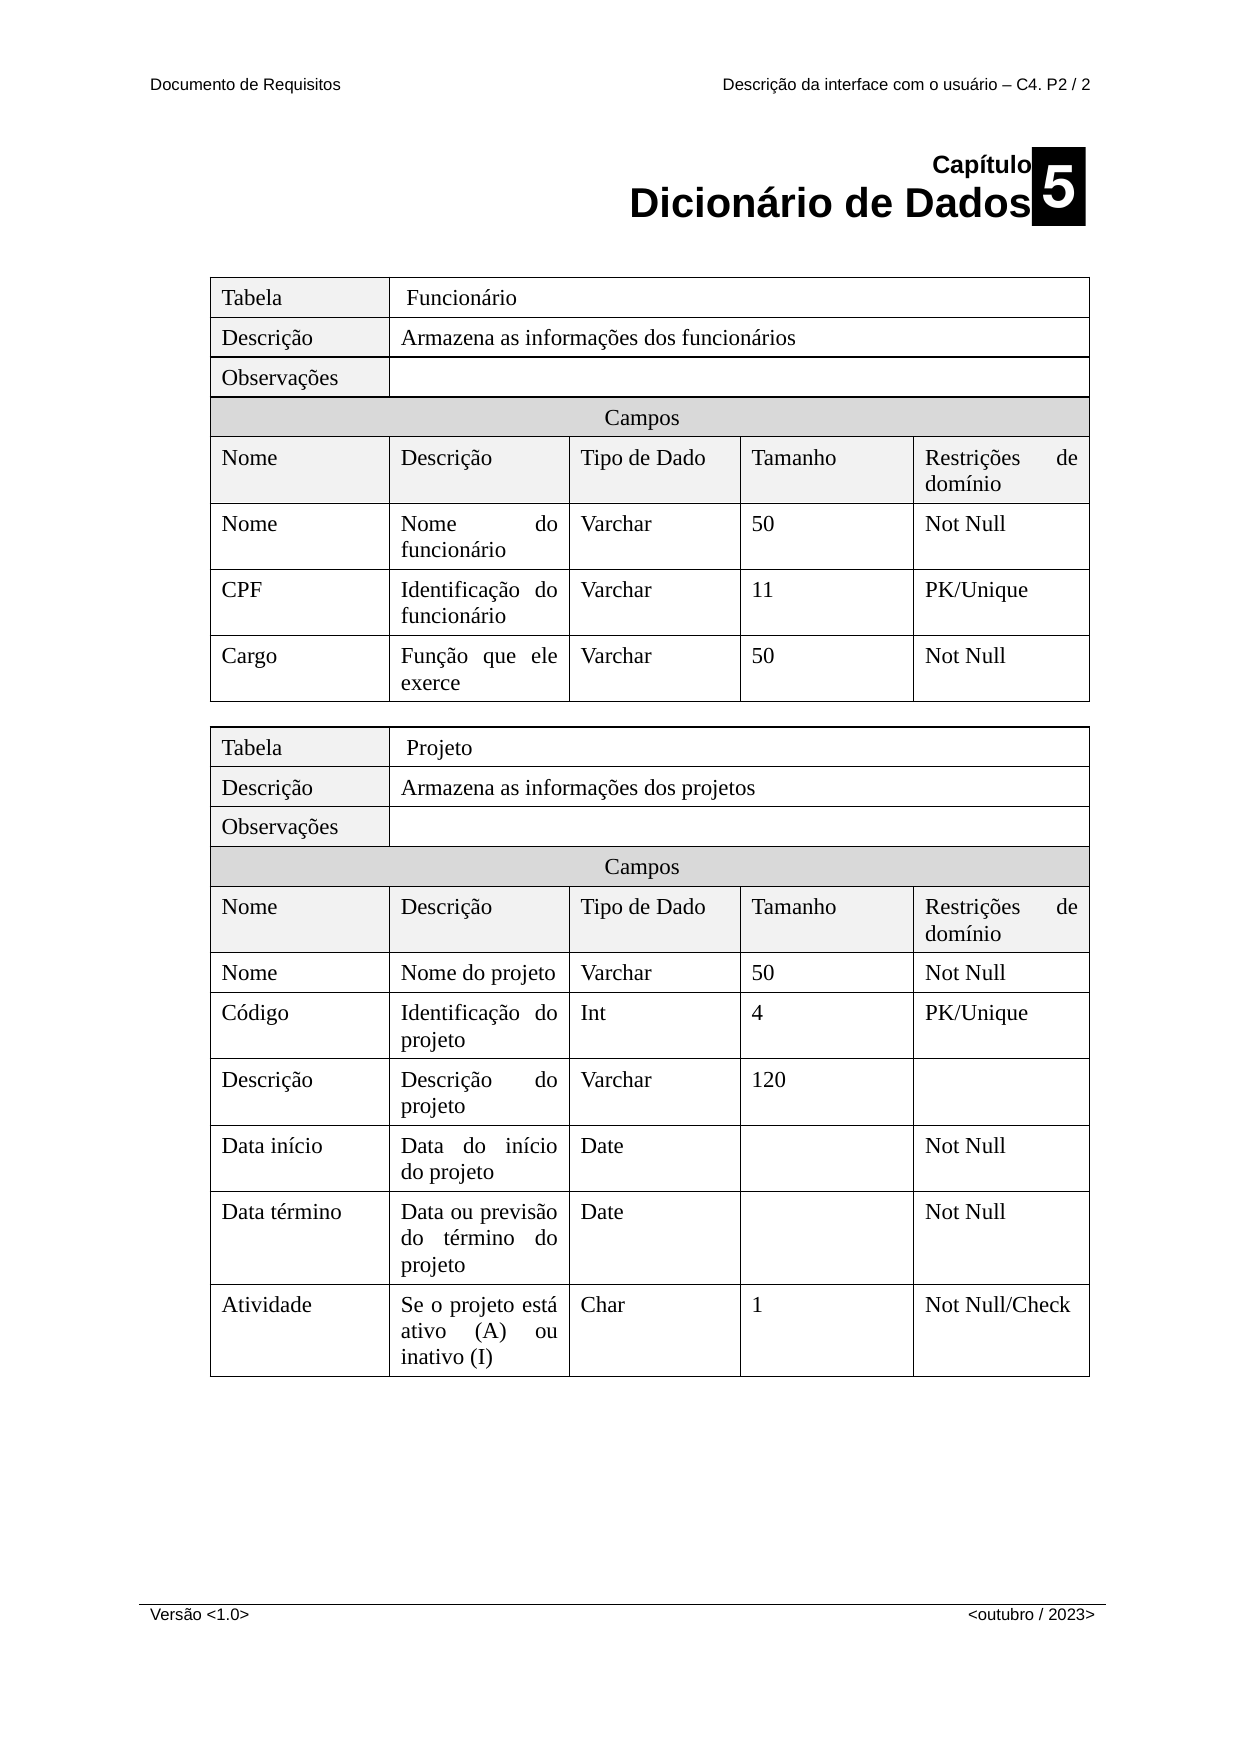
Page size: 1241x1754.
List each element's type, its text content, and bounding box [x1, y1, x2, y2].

table_cell PK/Unique [914, 993, 1089, 1058]
table_cell Atividade [211, 1285, 389, 1376]
table_cell Armazena as informações dos projetos [390, 767, 1089, 806]
table_cell 4 [741, 993, 913, 1058]
table_cell Data início [211, 1126, 389, 1191]
table_cell Tamanho [741, 437, 913, 502]
table_cell 120 [741, 1059, 913, 1124]
table_cell Tipo de Dado [570, 887, 740, 952]
table_header Projeto [390, 728, 1089, 766]
table_cell Restrições de domínio [914, 437, 1089, 502]
table_cell Tipo de Dado [570, 437, 740, 502]
table_cell Identificação do projeto [390, 993, 569, 1058]
table_cell Cargo [211, 636, 389, 701]
table_cell [914, 1059, 1089, 1124]
table_cell [390, 807, 1089, 846]
table_cell Nome [211, 504, 389, 569]
table_cell Nome [211, 887, 389, 952]
table_cell Restrições de domínio [914, 887, 1089, 952]
table_cell Observações [211, 807, 389, 846]
table_cell PK/Unique [914, 570, 1089, 635]
table_cell 50 [741, 953, 913, 992]
table_cell Se o projeto está ativo (A) ou inativo (I) [390, 1285, 569, 1376]
table_cell Not Null [914, 1192, 1089, 1283]
table_cell Int [570, 993, 740, 1058]
table_cell 1 [741, 1285, 913, 1376]
table_cell Not Null [914, 636, 1089, 701]
table_cell Nome [211, 953, 389, 992]
table_cell Campos [211, 398, 1089, 436]
table_header Tabela [211, 278, 389, 317]
table_cell CPF [211, 570, 389, 635]
table_cell Varchar [570, 1059, 740, 1124]
table_cell Varchar [570, 570, 740, 635]
table_cell 50 [741, 504, 913, 569]
table_cell Date [570, 1192, 740, 1283]
table_cell Campos [211, 847, 1089, 886]
table_cell Data do início do projeto [390, 1126, 569, 1191]
table_cell [741, 1192, 913, 1283]
subtitle Dicionário de Dados [150, 179, 1090, 227]
table_cell Data término [211, 1192, 389, 1283]
table_cell Date [570, 1126, 740, 1191]
table_cell Char [570, 1285, 740, 1376]
table_cell Descrição [211, 767, 389, 806]
table_cell Nome do funcionário [390, 504, 569, 569]
table_cell Armazena as informações dos funcionários [390, 318, 1089, 356]
table_cell Descrição [390, 887, 569, 952]
table_cell [741, 1126, 913, 1191]
text Capítulo [210, 150, 1031, 179]
table_cell [390, 358, 1089, 396]
table_cell Código [211, 993, 389, 1058]
table_header Tabela [211, 728, 389, 766]
table_cell Not Null [914, 504, 1089, 569]
table_header Funcionário [390, 278, 1089, 317]
table_cell Descrição [390, 437, 569, 502]
table_cell Identificação do funcionário [390, 570, 569, 635]
table_cell Descrição [211, 1059, 389, 1124]
table_cell Nome [211, 437, 389, 502]
table_cell Descrição do projeto [390, 1059, 569, 1124]
table_cell Varchar [570, 636, 740, 701]
table_cell Not Null [914, 1126, 1089, 1191]
table_cell Not Null [914, 953, 1089, 992]
table_cell Not Null/Check [914, 1285, 1089, 1376]
table_cell 50 [741, 636, 913, 701]
table_cell Tamanho [741, 887, 913, 952]
table_cell Função que ele exerce [390, 636, 569, 701]
table_cell Nome do projeto [390, 953, 569, 992]
table_cell 11 [741, 570, 913, 635]
table_cell Observações [211, 358, 389, 396]
table_cell Varchar [570, 953, 740, 992]
table_cell Descrição [211, 318, 389, 356]
table_cell Data ou previsão do término do projeto [390, 1192, 569, 1283]
table_cell Varchar [570, 504, 740, 569]
